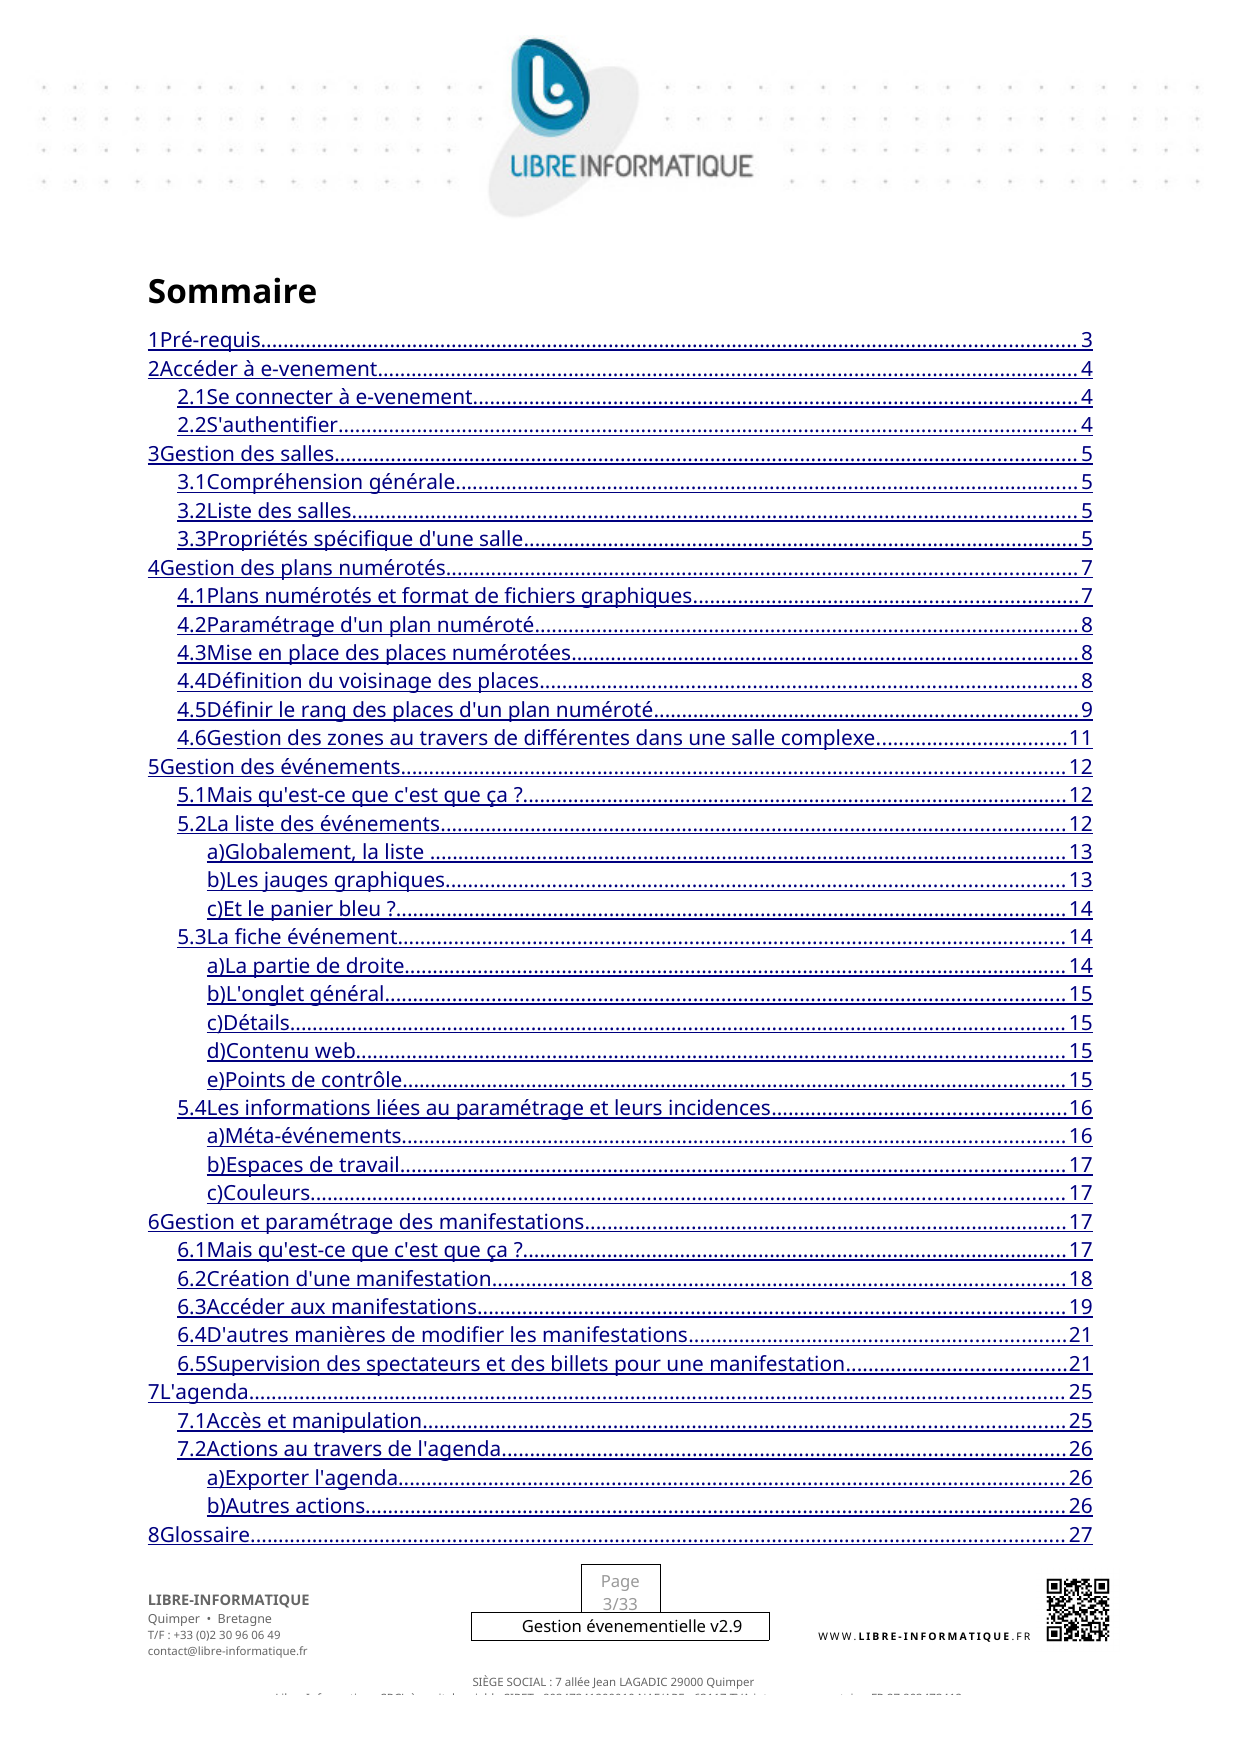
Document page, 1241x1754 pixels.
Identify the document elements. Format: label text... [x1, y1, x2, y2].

text 7.1Accès et manipulation 25 [177, 1406, 1093, 1430]
text a)Globalement, la liste ... 13 [207, 837, 1093, 861]
text 5.1Mais qu'est-ce que c'est que ça ? 12 [177, 780, 1093, 804]
text 5Gestion des événements 12 [148, 752, 1093, 776]
text 3Gestion des salles 5 [148, 439, 1093, 463]
text 3.3Propriétés spécifique d'une salle 5 [177, 524, 1093, 548]
text a)Méta-événements 16 [207, 1122, 1093, 1146]
text 6.4D'autres manières de modifier les manifestations 21 [177, 1321, 1093, 1345]
text e)Points de contrôle 15 [207, 1065, 1093, 1089]
text 6.2Création d'une manifestation 18 [177, 1264, 1093, 1288]
text a)La partie de droite 14 [207, 951, 1093, 975]
text 5.4Les informations liées au paramétrage et leurs incidences 16 [177, 1093, 1093, 1117]
text 6.3Accéder aux manifestations 19 [177, 1292, 1093, 1316]
text 1Pré-requis 3 [148, 325, 1093, 349]
text 4.4Définition du voisinage des places 8 [177, 667, 1093, 691]
text b)Autres actions 26 [207, 1491, 1093, 1515]
text 8Glossaire 27 [148, 1520, 1093, 1544]
text 6.1Mais qu'est-ce que c'est que ça ? 17 [177, 1235, 1093, 1259]
subtitle Sommaire [148, 267, 1093, 313]
text 3.1Compréhension générale 5 [177, 467, 1093, 492]
text b)Espaces de travail 17 [207, 1150, 1093, 1174]
picture [27, 35, 1213, 220]
text 2Accéder à e-venement 4 [148, 354, 1093, 378]
text c)Détails 15 [207, 1008, 1093, 1032]
text 2.2S'authentifier 4 [177, 411, 1093, 435]
text 4.1Plans numérotés et format de fichiers graphiques 7 [177, 581, 1093, 605]
text 7L'agenda 25 [148, 1377, 1093, 1402]
text 3.2Liste des salles 5 [177, 496, 1093, 520]
text c)Couleurs 17 [207, 1178, 1093, 1203]
picture [1036, 1568, 1120, 1652]
text c)Et le panier bleu ? 14 [207, 894, 1093, 918]
text 5.2La liste des événements 12 [177, 809, 1093, 833]
text 2.1Se connecter à e-venement 4 [177, 382, 1093, 406]
text 4.2Paramétrage d'un plan numéroté 8 [177, 610, 1093, 634]
text 4Gestion des plans numérotés 7 [148, 553, 1093, 577]
text b)Les jauges graphiques 13 [207, 866, 1093, 890]
text 5.3La fiche événement 14 [177, 922, 1093, 947]
text 4.6Gestion des zones au travers de différentes dans une salle complexe. 11 [177, 723, 1093, 748]
text d)Contenu web 15 [207, 1036, 1093, 1060]
text a)Exporter l'agenda 26 [207, 1463, 1093, 1487]
text 4.5Définir le rang des places d'un plan numéroté 9 [177, 695, 1093, 719]
text 4.3Mise en place des places numérotées 8 [177, 638, 1093, 662]
text 7.2Actions au travers de l'agenda. 26 [177, 1434, 1093, 1458]
text b)L'onglet général 15 [207, 979, 1093, 1003]
text 6.5Supervision des spectateurs et des billets pour une manifestation 21 [177, 1349, 1093, 1373]
text 6Gestion et paramétrage des manifestations 17 [148, 1207, 1093, 1231]
